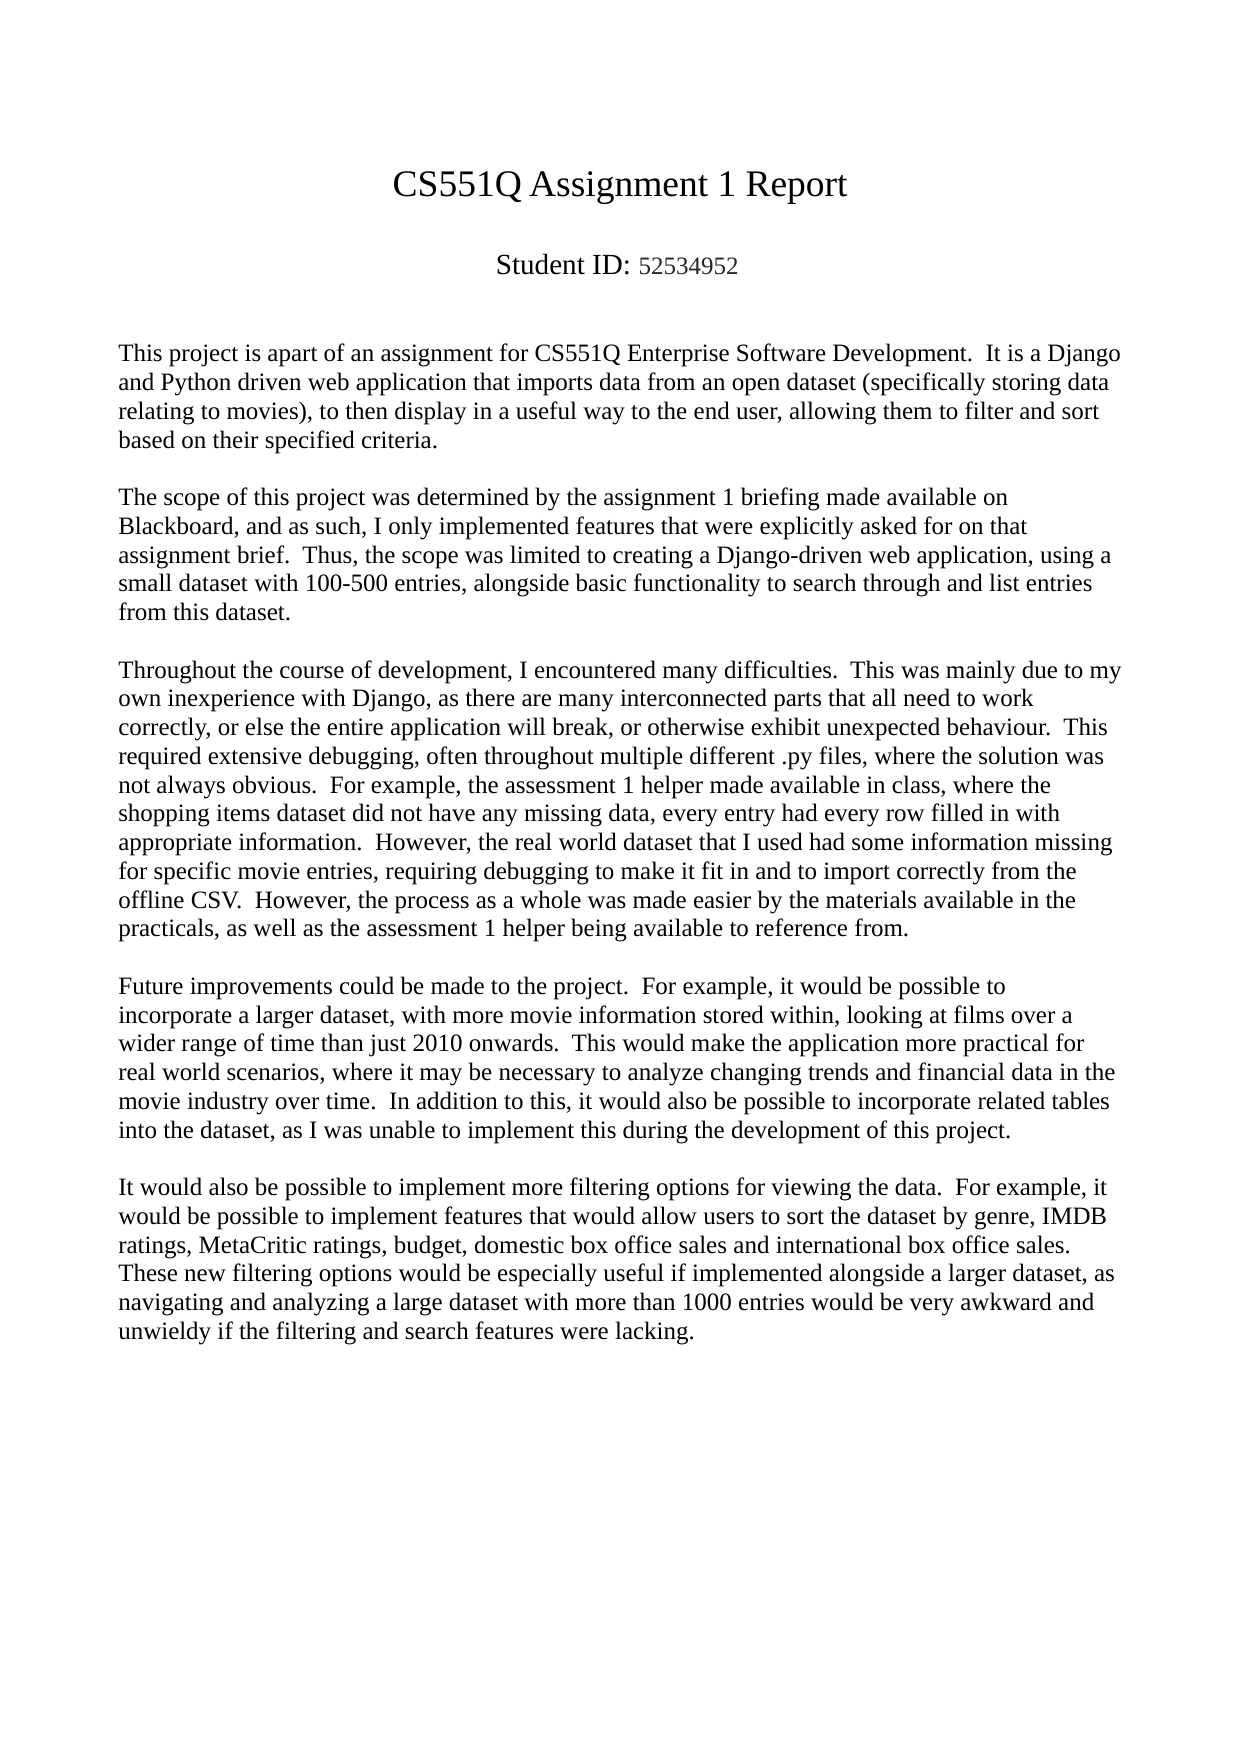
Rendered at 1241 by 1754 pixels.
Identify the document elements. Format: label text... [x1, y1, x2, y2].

text Future improvements could be made to the project. For example, it would be possible to incorporate a larger dataset, with more movie information stored within, looking at films over a wider range of time than just 2010 onwards. This would make the application more practical for real world scenarios, where it may be necessary to analyze changing trends and financial data in the movie industry over time. In addition to this, it would also be possible to incorporate related tables into the dataset, as I was unable to implement this during the development of this project. [118, 971, 1122, 1143]
text CS551Q Assignment 1 Report [118, 161, 1122, 204]
text This project is apart of an assignment for CS551Q Enterprise Software Development. It is a Django and Python driven web application that imports data from an open dataset (specifically storing data relating to movies), to then display in a useful way to the end user, allowing them to filter and sort based on their specified criteria. [118, 338, 1122, 453]
text It would also be possible to implement more filtering options for viewing the data. For example, it would be possible to implement features that would allow users to sort the dataset by genre, IMDB ratings, MetaCritic ratings, budget, domestic box office sales and international box office sales. These new filtering options would be especially useful if implemented alongside a larger dataset, as navigating and analyzing a large dataset with more than 1000 entries would be very awkward and unwieldy if the filtering and search features were lacking. [118, 1172, 1122, 1345]
text The scope of this project was determined by the assignment 1 briefing made available on Blackboard, and as such, I only implemented features that were explicitly asked for on that assignment brief. Thus, the scope was limited to creating a Django-driven web application, using a small dataset with 100-500 entries, alongside basic functionality to search through and list entries from this dataset. [118, 482, 1122, 626]
text Throughout the course of development, I encountered many difficulties. This was mainly due to my own inexperience with Django, as there are many interconnected parts that all need to work correctly, or else the entire application will break, or otherwise exhibit unexpected behaviour. This required extensive debugging, often throughout multiple different .py files, where the solution was not always obvious. For example, the assessment 1 helper made available in class, where the shopping items dataset did not have any missing data, every entry had every row filled in with appropriate information. However, the real world dataset that I used had some information missing for specific movie entries, requiring debugging to make it fit in and to import correctly from the offline CSV. However, the process as a whole was made easier by the materials available in the practicals, as well as the assessment 1 helper being available to reference from. [118, 655, 1122, 942]
text Student ID: 52534952 [118, 247, 1122, 281]
